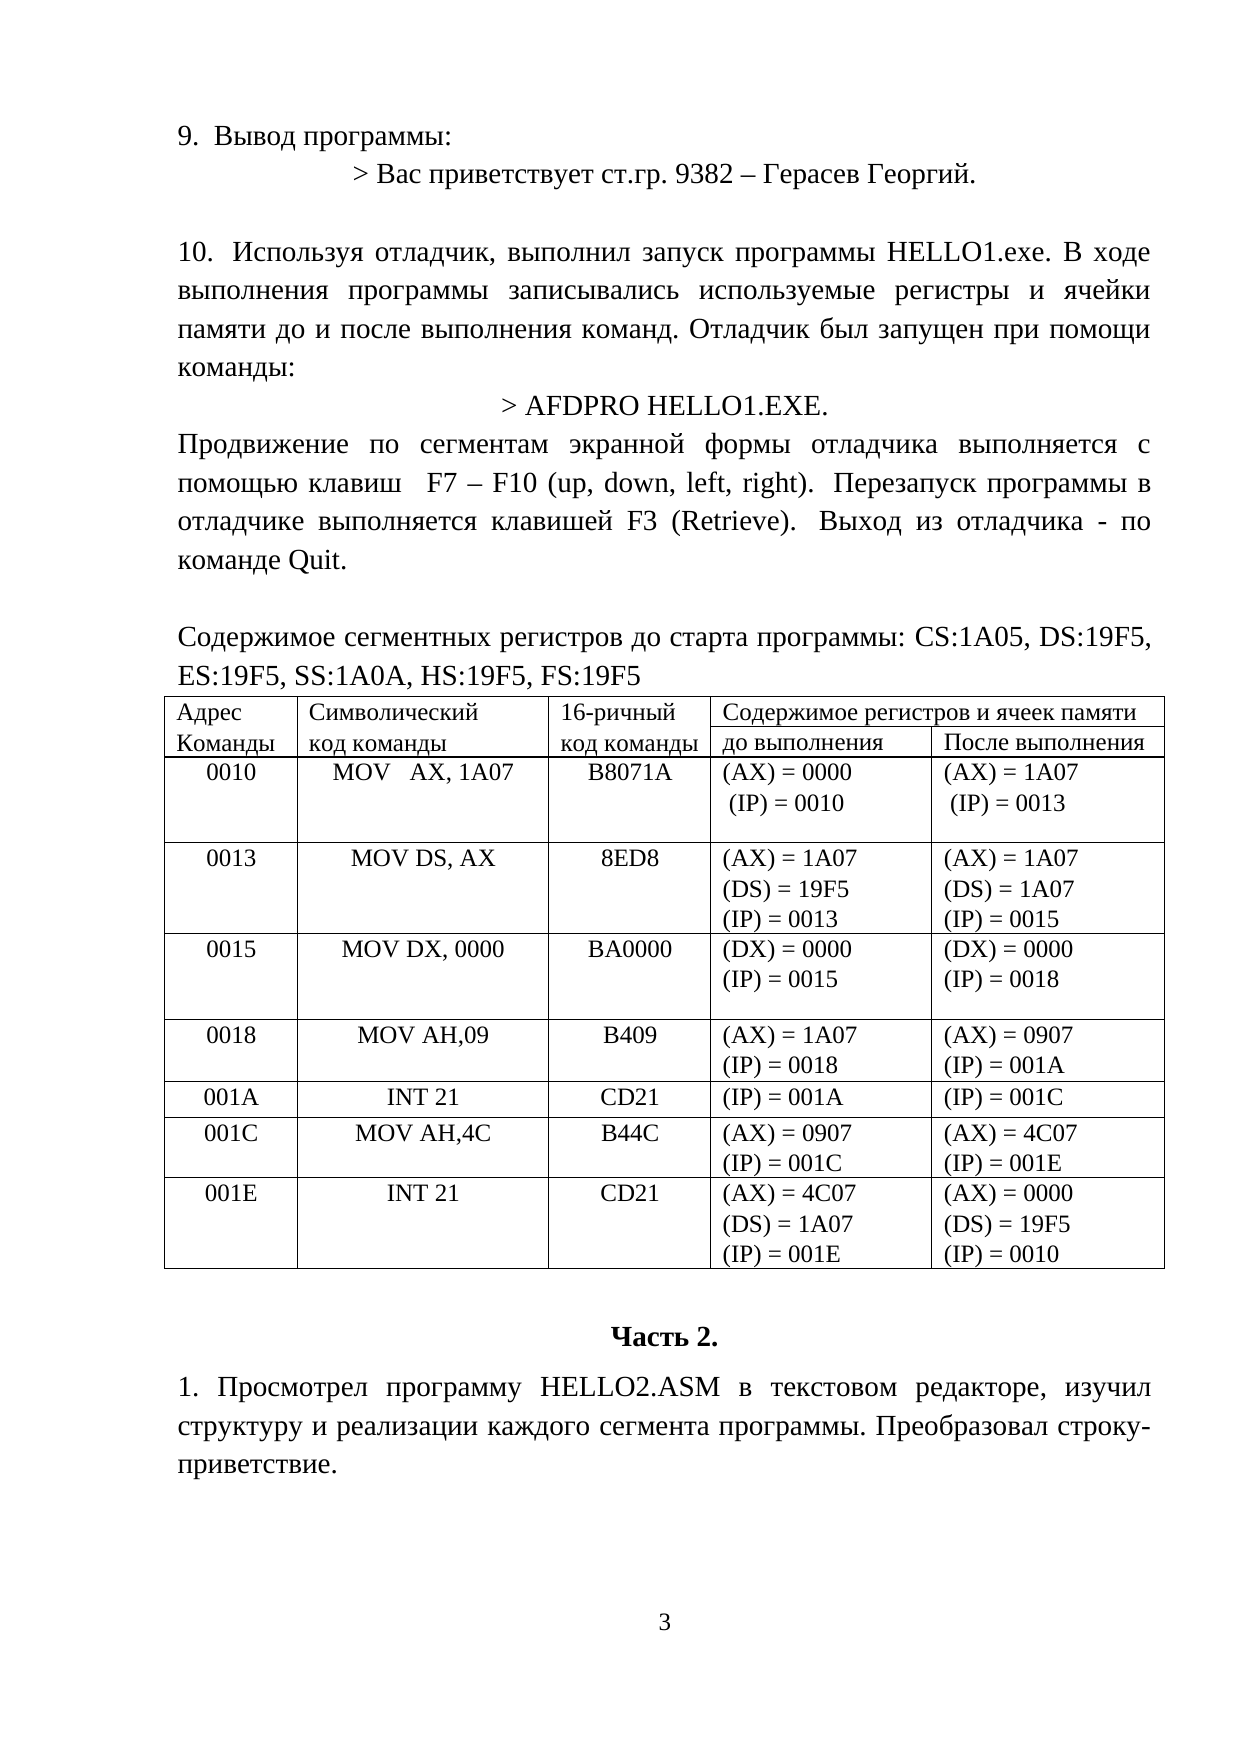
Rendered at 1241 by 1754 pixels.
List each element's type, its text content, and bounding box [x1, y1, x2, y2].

table_cell INT 21 [298, 1178, 548, 1268]
text Содержимое сегментных регистров до старта программы: CS:1A05, DS:19F5, ES:19F5, SS:1A0A, HS:19F5, FS:19F5 [177, 619, 1152, 691]
table_cell MOV AX, 1A07 [298, 758, 548, 842]
table_cell (IP) = 001C [932, 1082, 1164, 1117]
table_cell (AX) = 1A07 (DS) = 1A07 (IP) = 0015 [932, 843, 1164, 933]
table_cell (AX) = 4C07 (DS) = 1A07 (IP) = 001E [711, 1178, 931, 1268]
table_cell CD21 [549, 1082, 710, 1117]
table_header Содержимое регистров и ячеек памяти [711, 697, 1164, 726]
table_cell (AX) = 1A07 (IP) = 0018 [711, 1020, 931, 1081]
table_cell (AX) = 1A07 (DS) = 19F5 (IP) = 0013 [711, 843, 931, 933]
table_cell MOV DX, 0000 [298, 934, 548, 1019]
table_cell MOV AH,4C [298, 1118, 548, 1177]
table_cell (AX) = 1A07 (IP) = 0013 [932, 758, 1164, 842]
table_cell 001A [165, 1082, 297, 1117]
text 10. Используя отладчик, выполнил запуск программы HELLO1.exe. В ходе выполнения программы записывались используемые регистры и ячейки памяти до и после выполнения команд. Отладчик был запущен при помощи команды: [177, 234, 1152, 383]
table_cell INT 21 [298, 1082, 548, 1117]
table_cell 0010 [165, 758, 297, 842]
table_cell MOV AH,09 [298, 1020, 548, 1081]
text 9. Вывод программы: [177, 118, 1152, 152]
text Часть 2. [177, 1319, 1152, 1353]
table_cell (AX) = 4C07 (IP) = 001E [932, 1118, 1164, 1177]
table_cell После выполнения [932, 727, 1164, 756]
table_cell B44C [549, 1118, 710, 1177]
table_header 16-ричный код команды [549, 697, 710, 756]
table_cell (AX) = 0000 (IP) = 0010 [711, 758, 931, 842]
text Продвижение по сегментам экранной формы отладчика выполняется с помощью клавиш F7 – F10 (up, down, left, right). Перезапуск программы в отладчике выполняется клавишей F3 (Retrieve). Выход из отладчика - по команде Quit. [177, 426, 1152, 576]
table_cell BA0000 [549, 934, 710, 1019]
table_cell 001E [165, 1178, 297, 1268]
table_cell B409 [549, 1020, 710, 1081]
table_cell 0015 [165, 934, 297, 1019]
table_cell CD21 [549, 1178, 710, 1268]
table_cell до выполнения [711, 727, 931, 756]
table_cell (IP) = 001A [711, 1082, 931, 1117]
text > AFDPRO HELLO1.EXE. [177, 388, 1152, 421]
text 1. Просмотрел программу HELLO2.ASM в текстовом редакторе, изучил структуру и реализации каждого сегмента программы. Преобразовал строку-приветствие. [177, 1369, 1152, 1480]
table_cell (AX) = 0000 (DS) = 19F5 (IP) = 0010 [932, 1178, 1164, 1268]
table_header Символический код команды [298, 697, 548, 756]
table_cell 8ED8 [549, 843, 710, 933]
table_cell (AX) = 0907 (IP) = 001A [932, 1020, 1164, 1081]
table_cell (DX) = 0000 (IP) = 0018 [932, 934, 1164, 1019]
table_cell (AX) = 0907 (IP) = 001C [711, 1118, 931, 1177]
text > Вас приветствует ст.гр. 9382 – Герасев Георгий. [177, 157, 1152, 190]
table_header Адрес Команды [165, 697, 297, 756]
table_cell 0018 [165, 1020, 297, 1081]
table_cell B8071A [549, 758, 710, 842]
table_cell MOV DS, AX [298, 843, 548, 933]
table_cell 0013 [165, 843, 297, 933]
table_cell (DX) = 0000 (IP) = 0015 [711, 934, 931, 1019]
table_cell 001C [165, 1118, 297, 1177]
